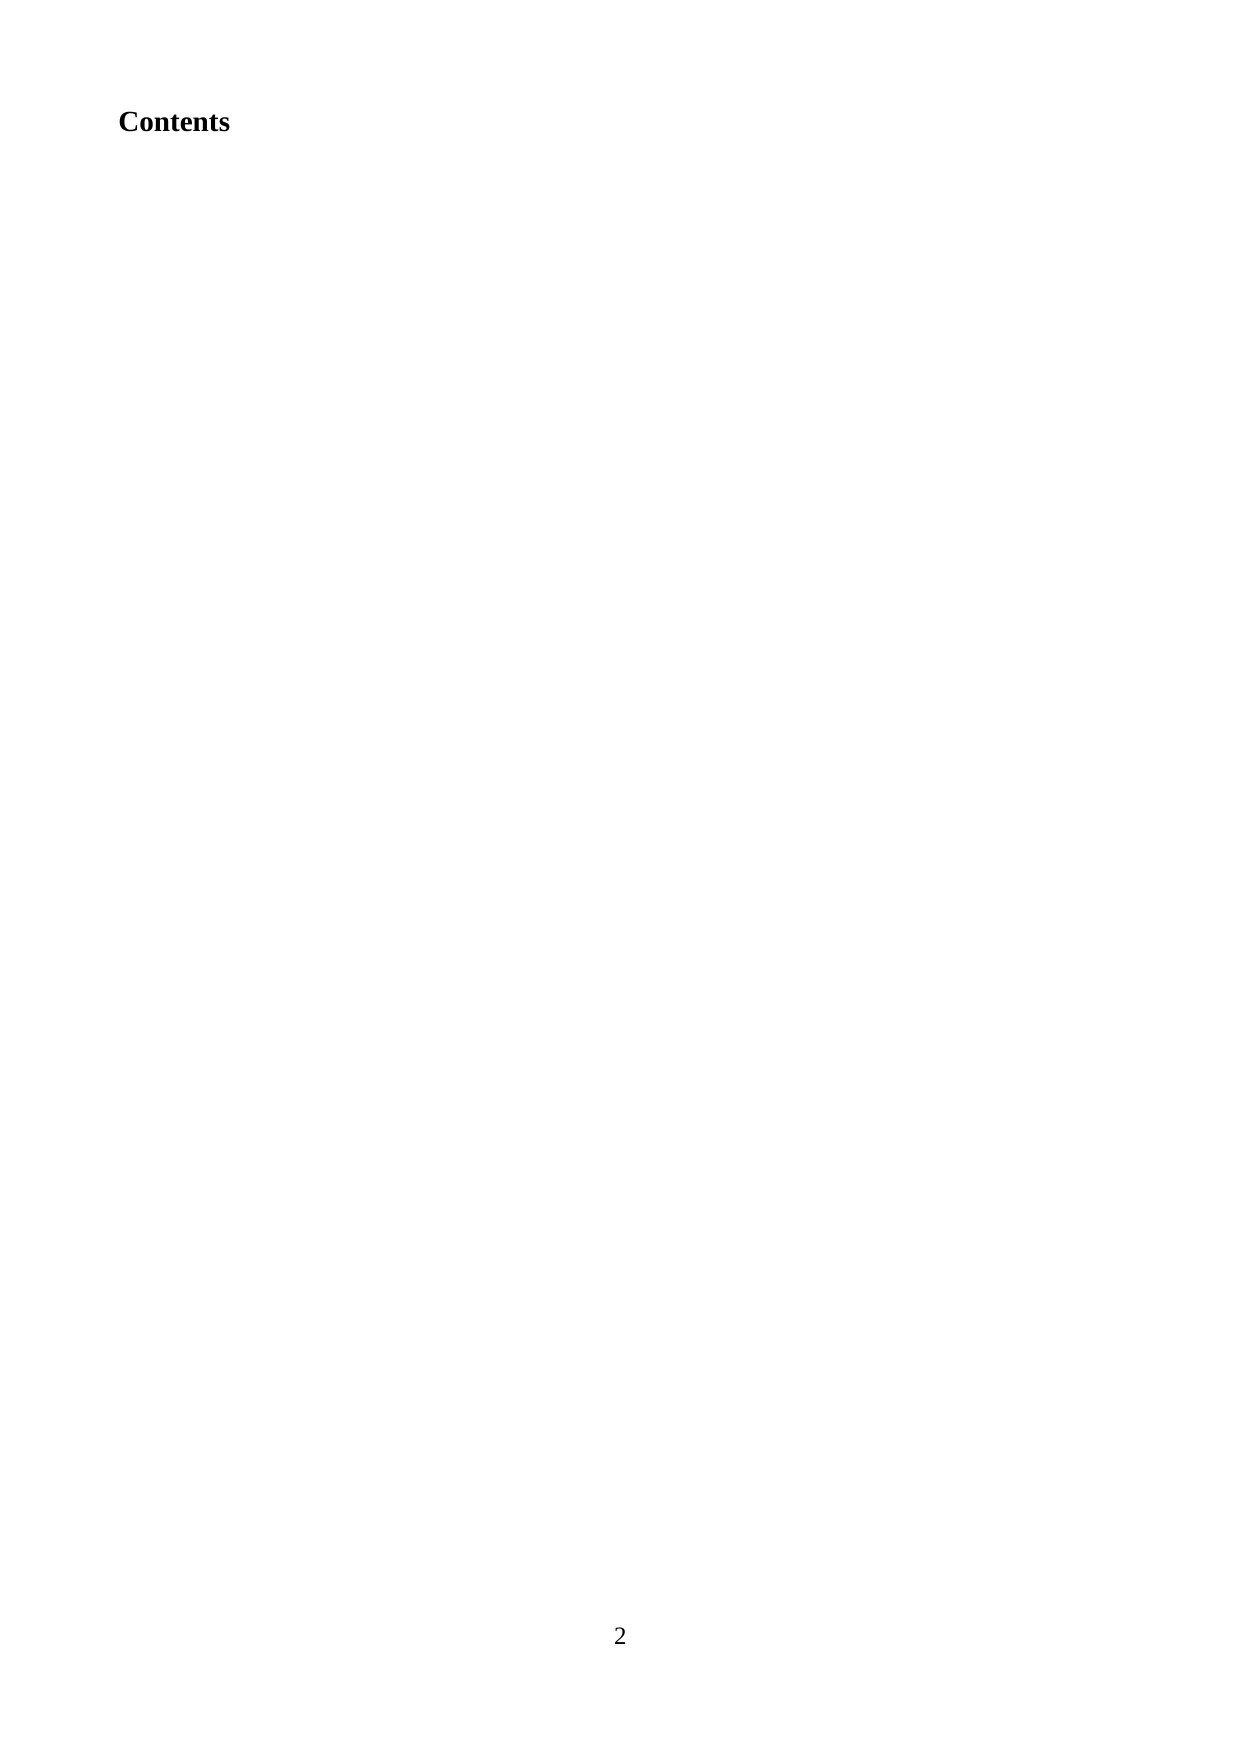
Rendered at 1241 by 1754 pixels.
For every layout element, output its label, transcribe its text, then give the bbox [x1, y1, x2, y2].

subtitle Contents [118, 104, 1122, 137]
